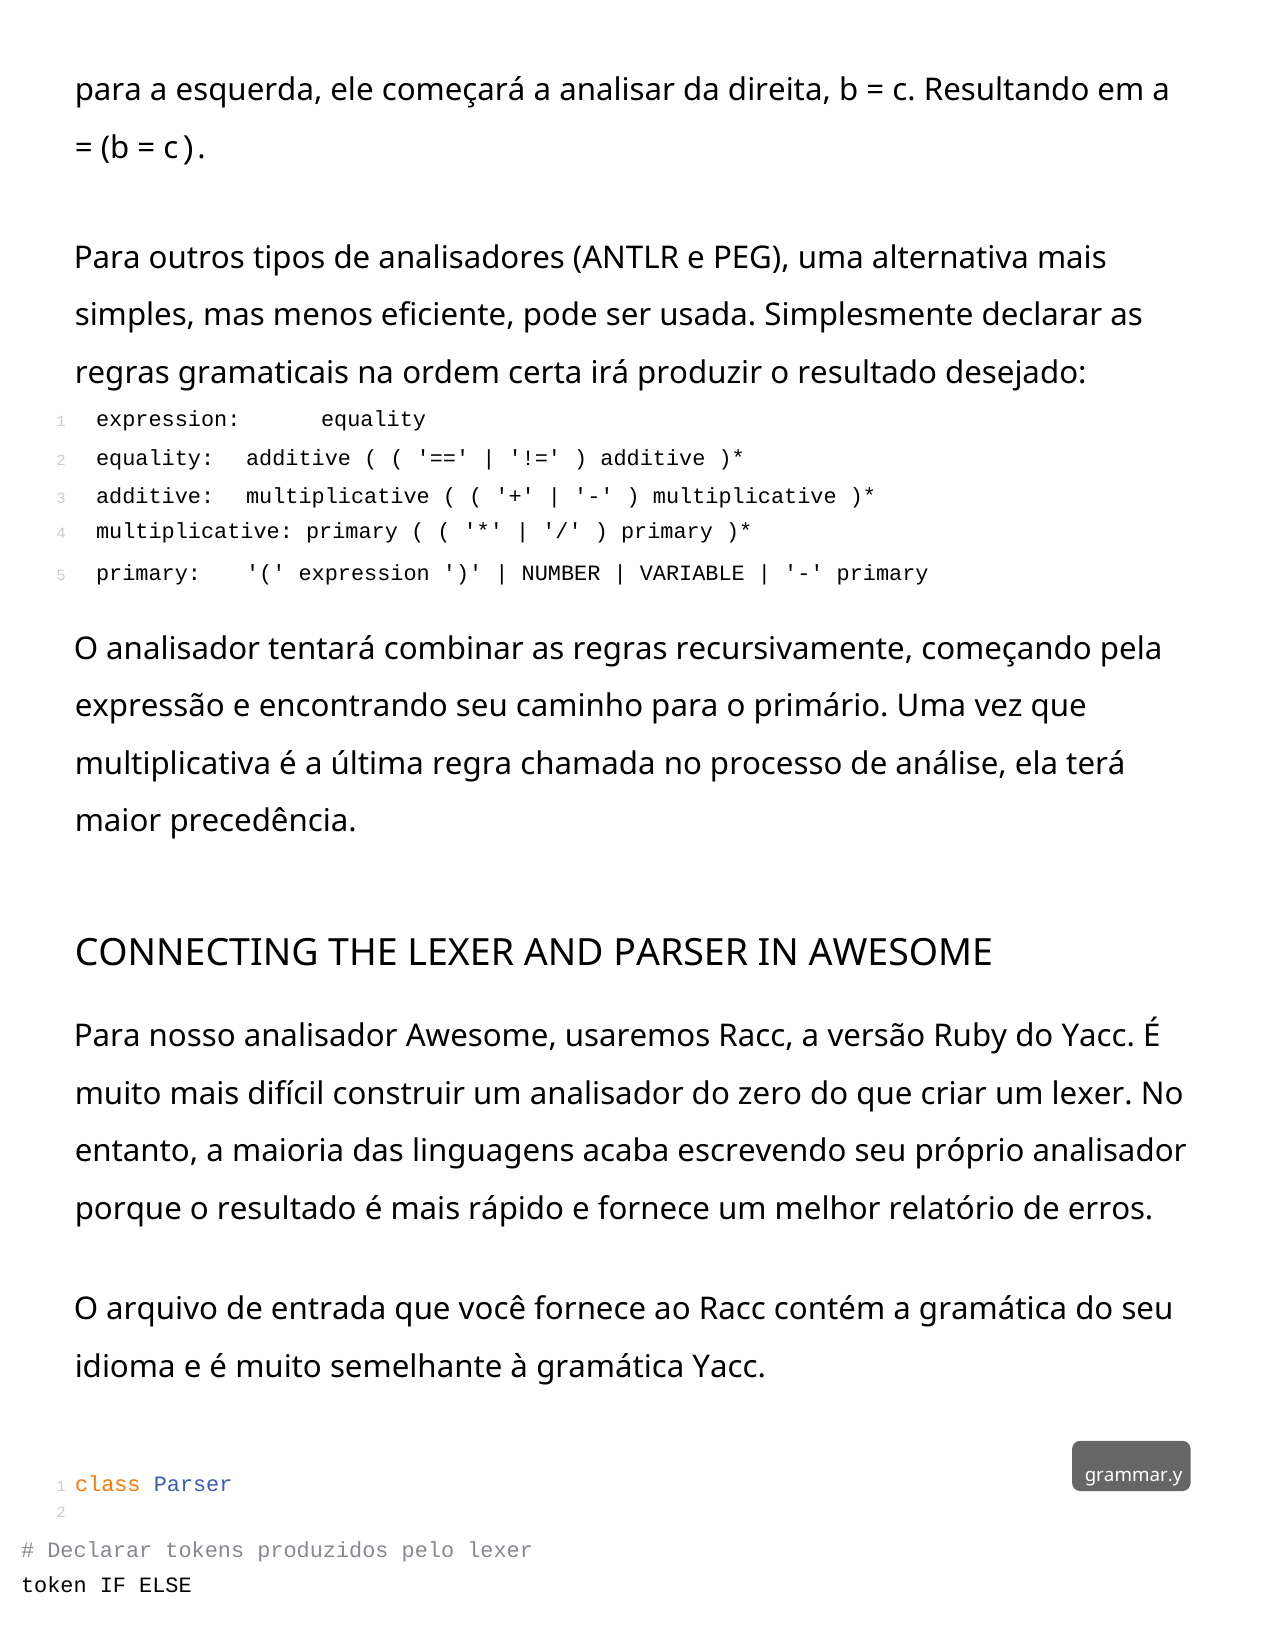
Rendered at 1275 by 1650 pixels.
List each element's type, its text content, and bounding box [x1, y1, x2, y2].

text O arquivo de entrada que você fornece ao Racc contém a gramática do seu idioma e é muito semelhante à gramática Yacc. [73, 1286, 1191, 1386]
list additive: multiplicative ( ( '+' | '-' ) multiplicative )* [21, 486, 1274, 510]
text Para nosso analisador Awesome, usaremos Racc, a versão Ruby do Yacc. É muito mais difícil construir um analisador do zero do que criar um lexer. No entanto, a maioria das linguagens acaba escrevendo seu próprio analisador porque o resultado é mais rápido e fornece um melhor relatório de erros. [73, 1013, 1191, 1228]
text para a esquerda, ele começará a analisar da direita, b = c. Resultando em a = (b = c). [73, 67, 1191, 167]
text O analisador tentará combinar as regras recursivamente, começando pela expressão e encontrando seu caminho para o primário. Uma vez que multiplicativa é a última regra chamada no processo de análise, ela terá maior precedência. [73, 626, 1191, 841]
list token IF ELSE [0, 1574, 1274, 1599]
text 2 [56, 1504, 1219, 1522]
list equality: additive ( ( '==' | '!=' ) additive )* [21, 447, 1274, 472]
text Para outros tipos de analisadores (ANTLR e PEG), uma alternativa mais simples, mas menos eficiente, pode ser usada. Simplesmente declarar as regras gramaticais na ordem certa irá produzir o resultado desejado: [73, 235, 1191, 392]
text 1 class Parser [21, 1441, 1274, 1498]
list multiplicative: primary ( ( '*' | '/' ) primary )* [21, 520, 1274, 545]
list expression: equality [21, 408, 1274, 433]
subtitle CONNECTING THE LEXER AND PARSER IN AWESOME [74, 926, 1274, 977]
list # Declarar tokens produzidos pelo lexer [0, 1539, 1274, 1564]
list primary: '(' expression ')' | NUMBER | VARIABLE | '-' primary [21, 559, 1274, 588]
